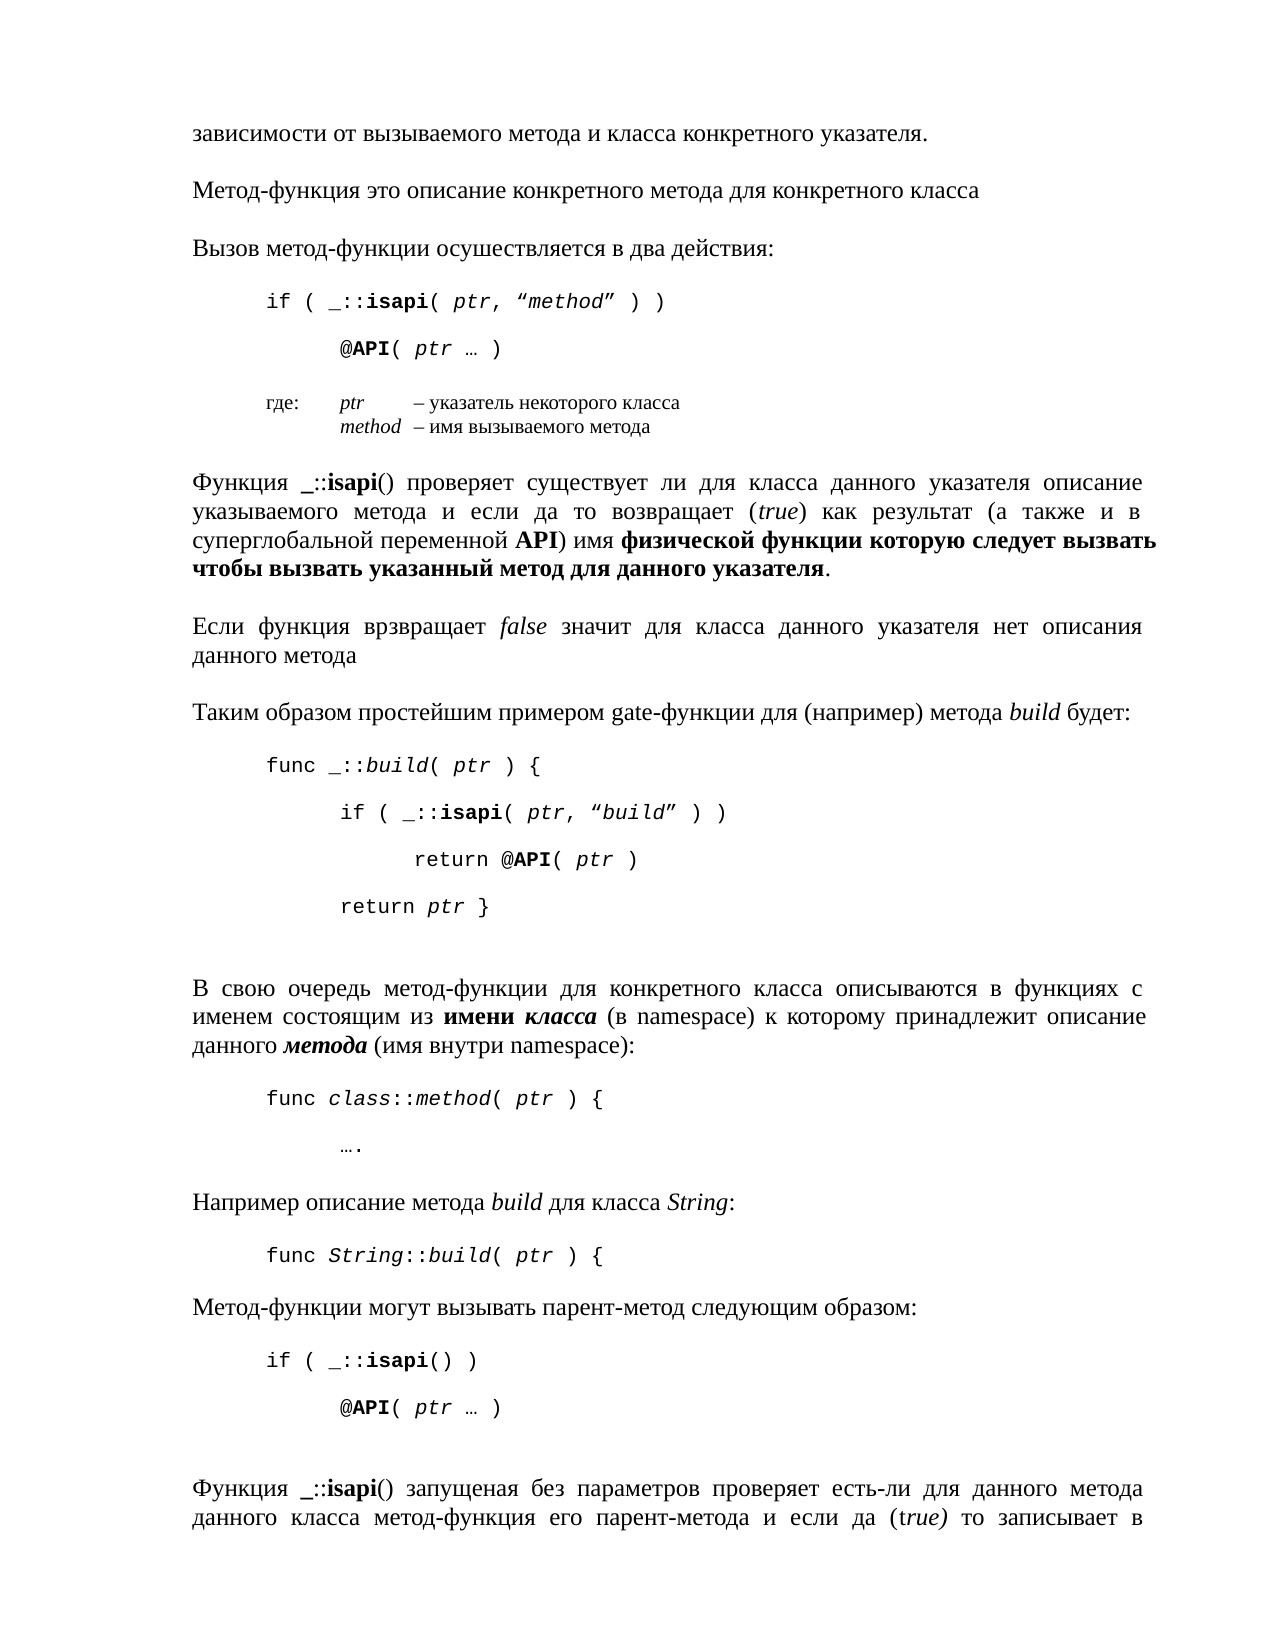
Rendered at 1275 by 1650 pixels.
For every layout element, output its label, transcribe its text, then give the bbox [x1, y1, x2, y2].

text Вызов метод-функции осушествляется в два действия: [118, 233, 1157, 262]
text Функция _::isapi() проверяет существует ли для класса данного указателя описание указываемого метода и если да то возвращает (true) как результат (а также и в суперглобальной переменной API) имя физической функции которую следует вызвать чтобы вызвать указанный метод для данного указателя. [118, 467, 1157, 582]
text …. [118, 1135, 1157, 1158]
text Таким образом простейшим примером gate-функции для (например) метода build будет: [118, 697, 1157, 726]
text где: ptr – указатель некоторого класса [118, 390, 1157, 414]
text Метод-функция это описание конкретного метода для конкретного класса [118, 176, 1157, 204]
text @API( ptr … ) [118, 338, 1157, 362]
text return ptr } [118, 897, 1157, 920]
text if ( _::isapi( ptr, “method” ) ) [118, 291, 1157, 314]
text method – имя вызываемого метода [118, 414, 1157, 438]
text @API( ptr … ) [118, 1397, 1157, 1421]
text Функция _::isapi() запущеная без параметров проверяет есть-ли для данного метода данного класса метод-функция его парент-метода и если да (true) то записывает в [118, 1473, 1157, 1530]
text Если функция врзвращает false значит для класса данного указателя нет описания данного метода [118, 611, 1157, 668]
text return @API( ptr ) [118, 849, 1157, 873]
text func String::build( ptr ) { [118, 1245, 1157, 1268]
text В свою очередь метод-функции для конкретного класса описываются в функциях с именем состоящим из имени класса (в namespace) к которому принадлежит описание данного метода (имя внутри namespace): [118, 973, 1157, 1059]
text Метод-функции могут вызывать парент-метод следующим образом: [118, 1292, 1157, 1321]
text func class::method( ptr ) { [118, 1088, 1157, 1111]
text func _::build( ptr ) { [118, 755, 1157, 778]
text зависимости от вызываемого метода и класса конкретного указателя. [118, 118, 1157, 147]
text if ( _::isapi() ) [118, 1349, 1157, 1373]
text Например описание метода build для класса String: [118, 1187, 1157, 1216]
text if ( _::isapi( ptr, “build” ) ) [118, 802, 1157, 826]
